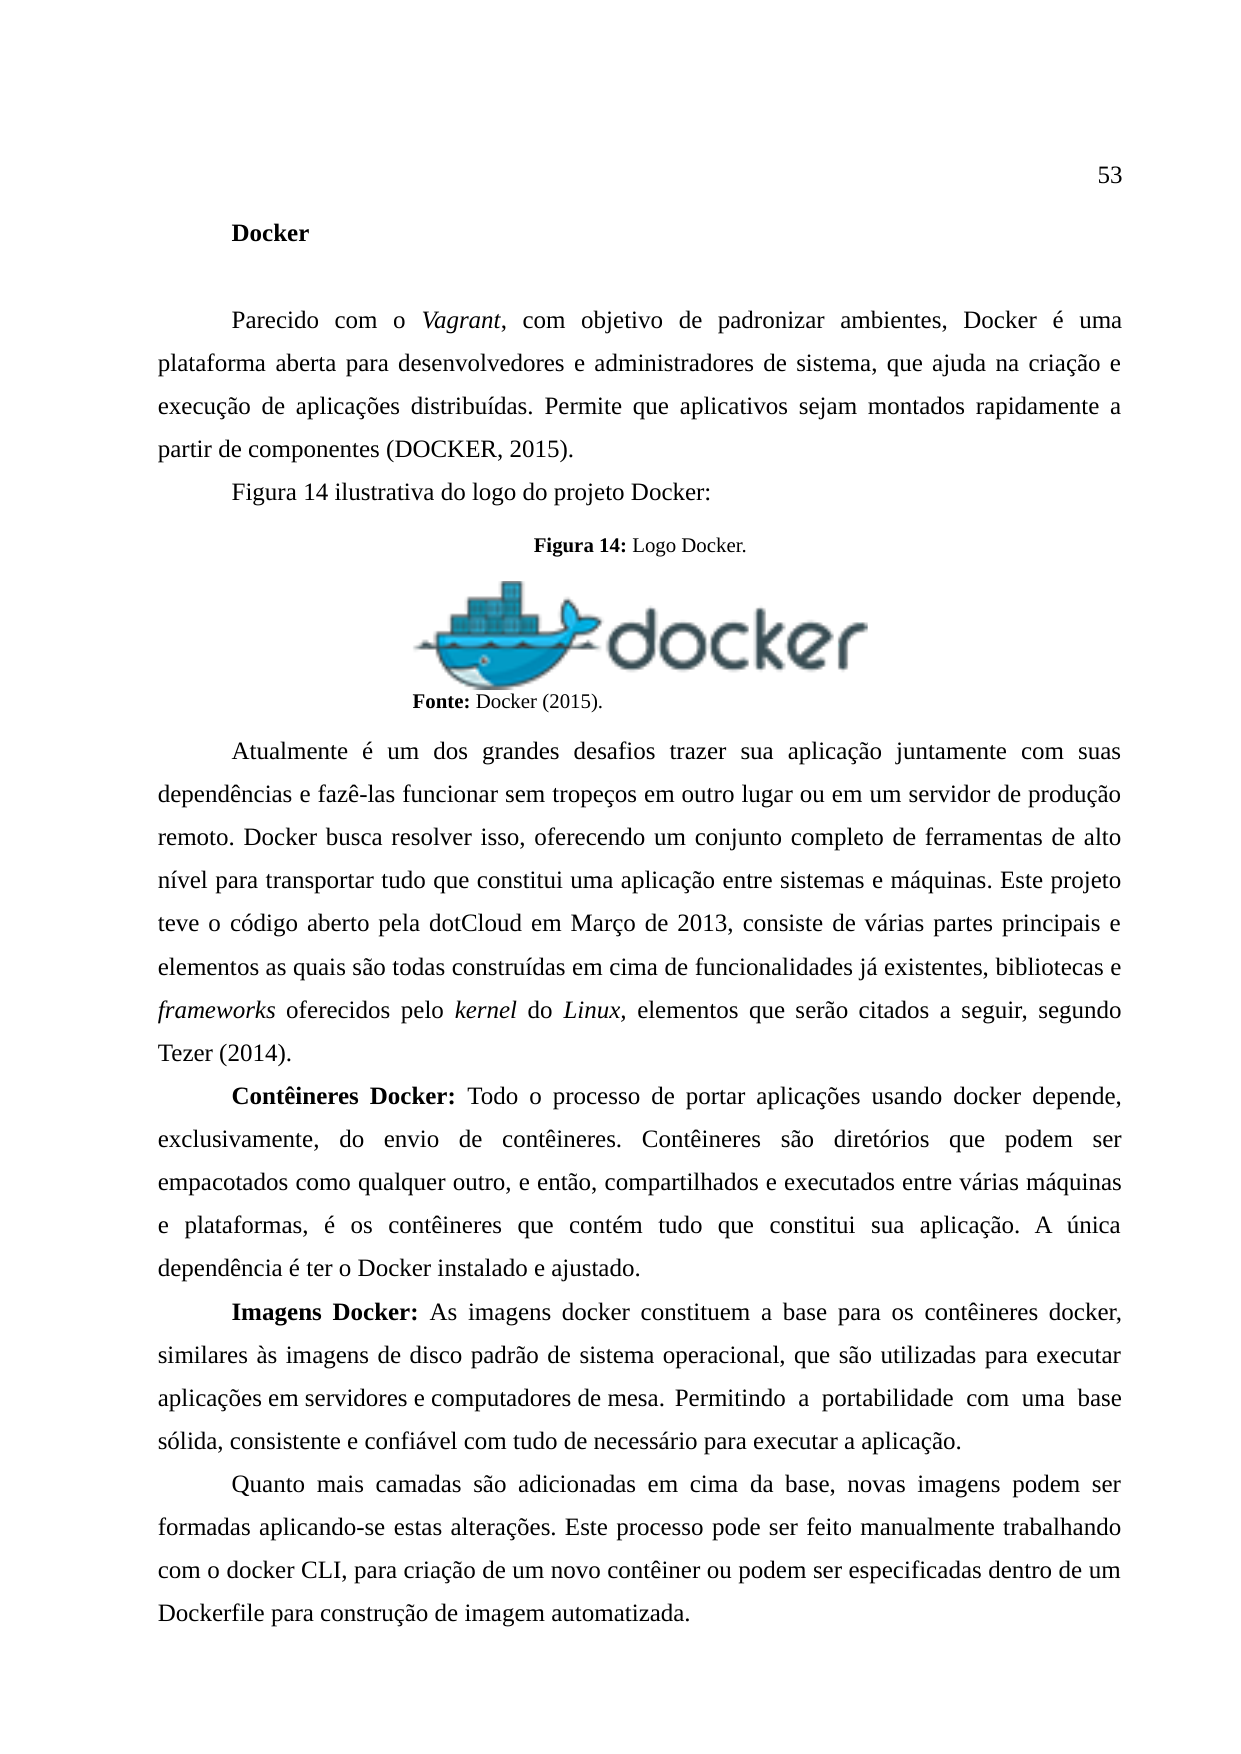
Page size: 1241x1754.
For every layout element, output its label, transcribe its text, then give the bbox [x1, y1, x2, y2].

text Quanto mais camadas são adicionadas em cima da base, novas imagens podem ser formadas aplicando-se estas alterações. Este processo pode ser feito manualmente trabalhando com o docker CLI, para criação de um novo contêiner ou podem ser especificadas dentro de um Dockerfile para construção de imagem automatizada. [158, 1469, 1122, 1627]
picture [412, 581, 868, 690]
text Figura 14 ilustrativa do logo do projeto Docker: [158, 477, 1122, 506]
text Imagens Docker: As imagens docker constituem a base para os contêineres docker, similares às imagens de disco padrão de sistema operacional, que são utilizadas para executar aplicações em servidores e computadores de mesa. Permitindo a portabilidade com uma base sólida, consistente e confiável com tudo de necessário para executar a aplicação. [158, 1297, 1122, 1455]
text Atualmente é um dos grandes desafios trazer sua aplicação juntamente com suas dependências e fazê-las funcionar sem tropeços em outro lugar ou em um servidor de produção remoto. Docker busca resolver isso, oferecendo um conjunto completo de ferramentas de alto nível para transportar tudo que constitui uma aplicação entre sistemas e máquinas. Este projeto teve o código aberto pela dotCloud em Março de 2013, consiste de várias partes principais e elementos as quais são todas construídas em cima de funcionalidades já existentes, bibliotecas e frameworks oferecidos pelo kernel do Linux, elementos que serão citados a seguir, segundo Tezer (2014). [158, 736, 1122, 1067]
text Figura 14: Logo Docker. [412, 533, 868, 557]
text Fonte: Docker (2015). [412, 690, 868, 713]
text Parecido com o Vagrant, com objetivo de padronizar ambientes, Docker é uma plataforma aberta para desenvolvedores e administradores de sistema, que ajuda na criação e execução de aplicações distribuídas. Permite que aplicativos sejam montados rapidamente a partir de componentes (DOCKER, 2015). [158, 305, 1122, 463]
text Docker [158, 218, 1122, 247]
text Contêineres Docker: Todo o processo de portar aplicações usando docker depende, exclusivamente, do envio de contêineres. Contêineres são diretórios que podem ser empacotados como qualquer outro, e então, compartilhados e executados entre várias máquinas e plataformas, é os contêineres que contém tudo que constitui sua aplicação. A única dependência é ter o Docker instalado e ajustado. [158, 1081, 1122, 1282]
